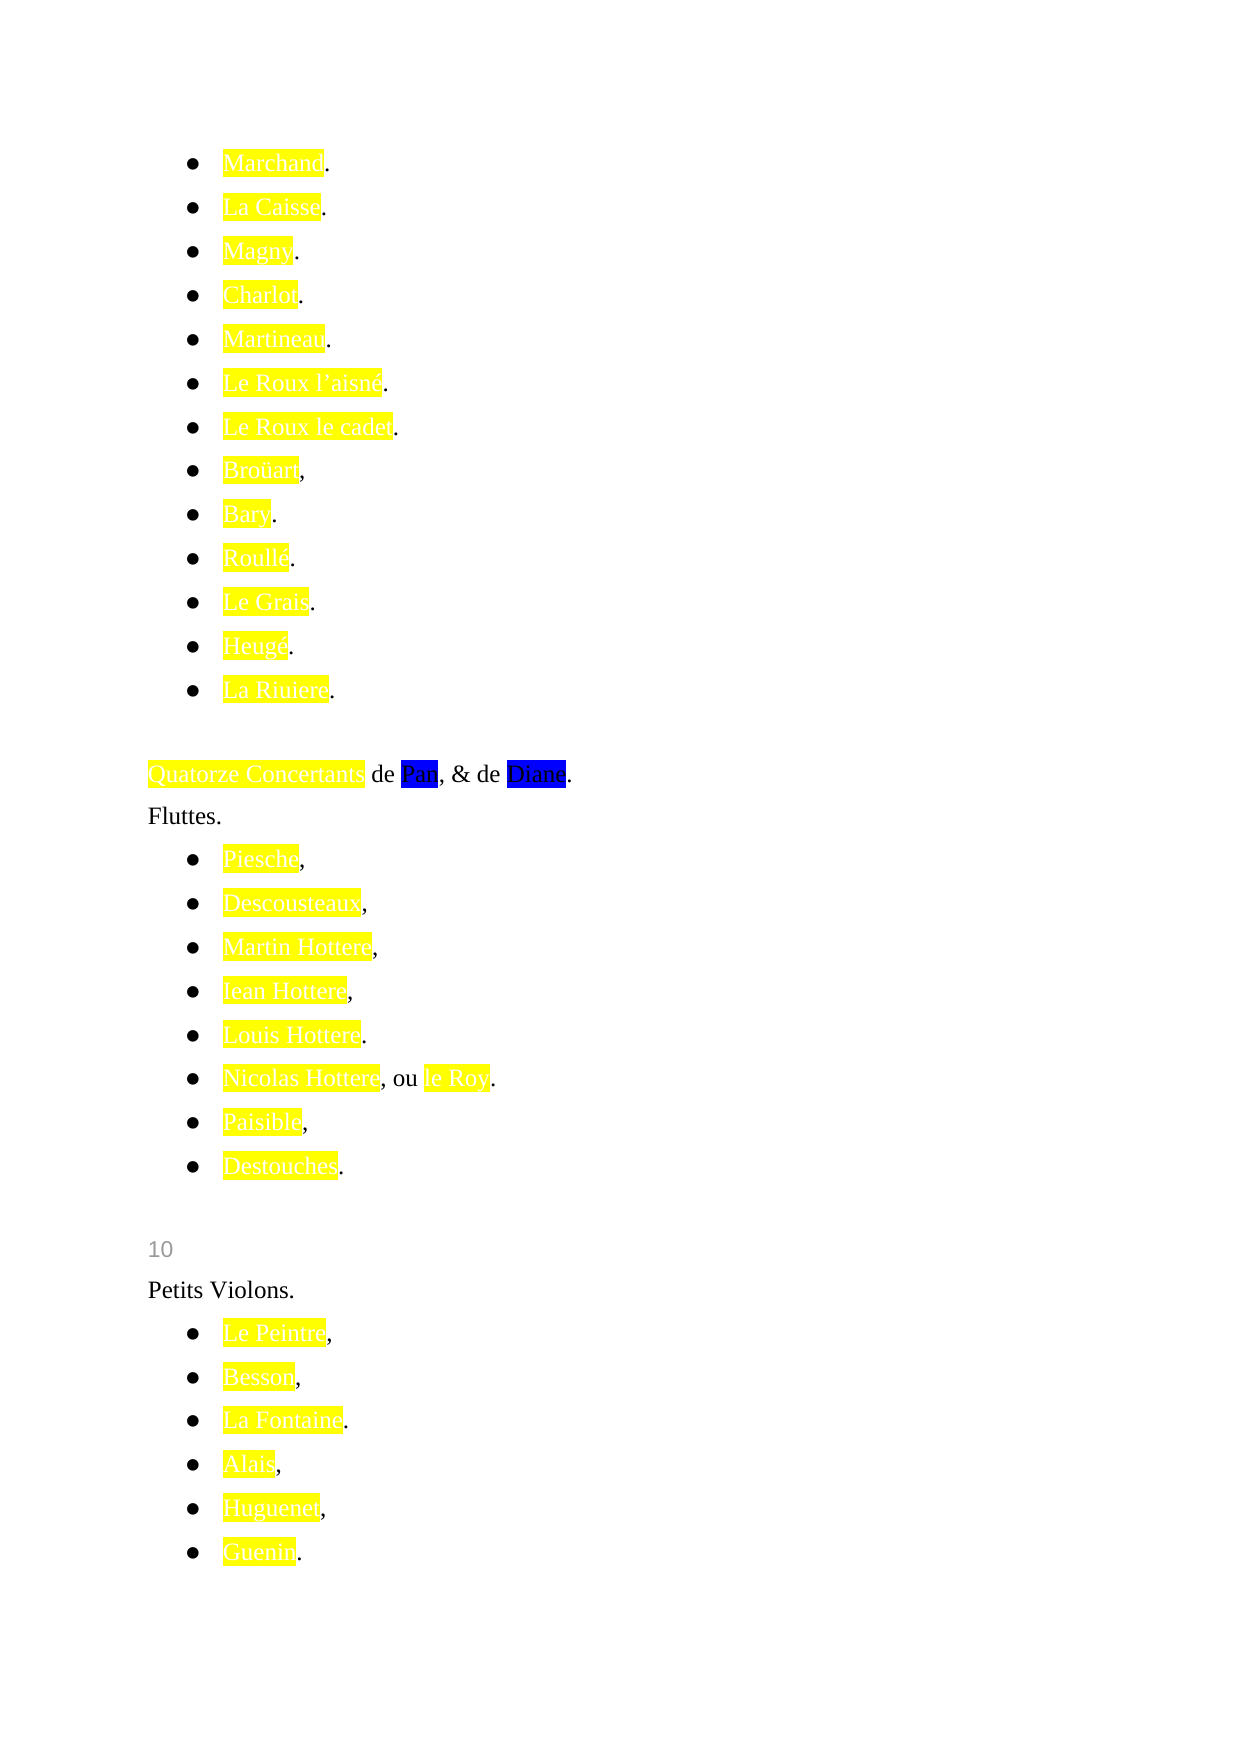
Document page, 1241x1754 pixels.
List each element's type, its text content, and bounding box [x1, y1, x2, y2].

list Magny. [185, 235, 1093, 266]
list Charlot. [185, 279, 1093, 310]
list Huguenet, [185, 1492, 1093, 1523]
text 10 [173, 1236, 1093, 1262]
text Petits Violons. [148, 1275, 1093, 1304]
list Descousteaux, [185, 887, 1093, 918]
list Guenin. [185, 1536, 1093, 1567]
text Quatorze Concertants de Pan, & de Diane. [148, 759, 1093, 788]
list La Fontaine. [185, 1405, 1093, 1435]
list Le Peintre, [185, 1317, 1093, 1347]
list Broüart, [185, 454, 1093, 485]
list Roullé. [185, 542, 1093, 573]
list Iean Hottere, [185, 975, 1093, 1005]
list Le Roux le cadet. [185, 411, 1093, 441]
list Le Grais. [185, 586, 1093, 617]
text Fluttes. [148, 801, 1093, 830]
list Heugé. [185, 630, 1093, 661]
list Louis Hottere. [185, 1019, 1093, 1049]
list Piesche, [185, 843, 1093, 874]
list La Riuiere. [185, 674, 1093, 704]
list Paisible, [185, 1106, 1093, 1137]
list Destouches. [185, 1150, 1093, 1181]
list Marchand. [185, 148, 1093, 178]
list La Caisse. [185, 191, 1093, 222]
list Le Roux l’aisné. [185, 367, 1093, 397]
list Nicolas Hottere, ou le Roy. [185, 1063, 1093, 1093]
list Martin Hottere, [185, 931, 1093, 962]
list Martineau. [185, 323, 1093, 353]
list Alais, [185, 1448, 1093, 1479]
list Besson, [185, 1361, 1093, 1391]
list Bary. [185, 498, 1093, 529]
